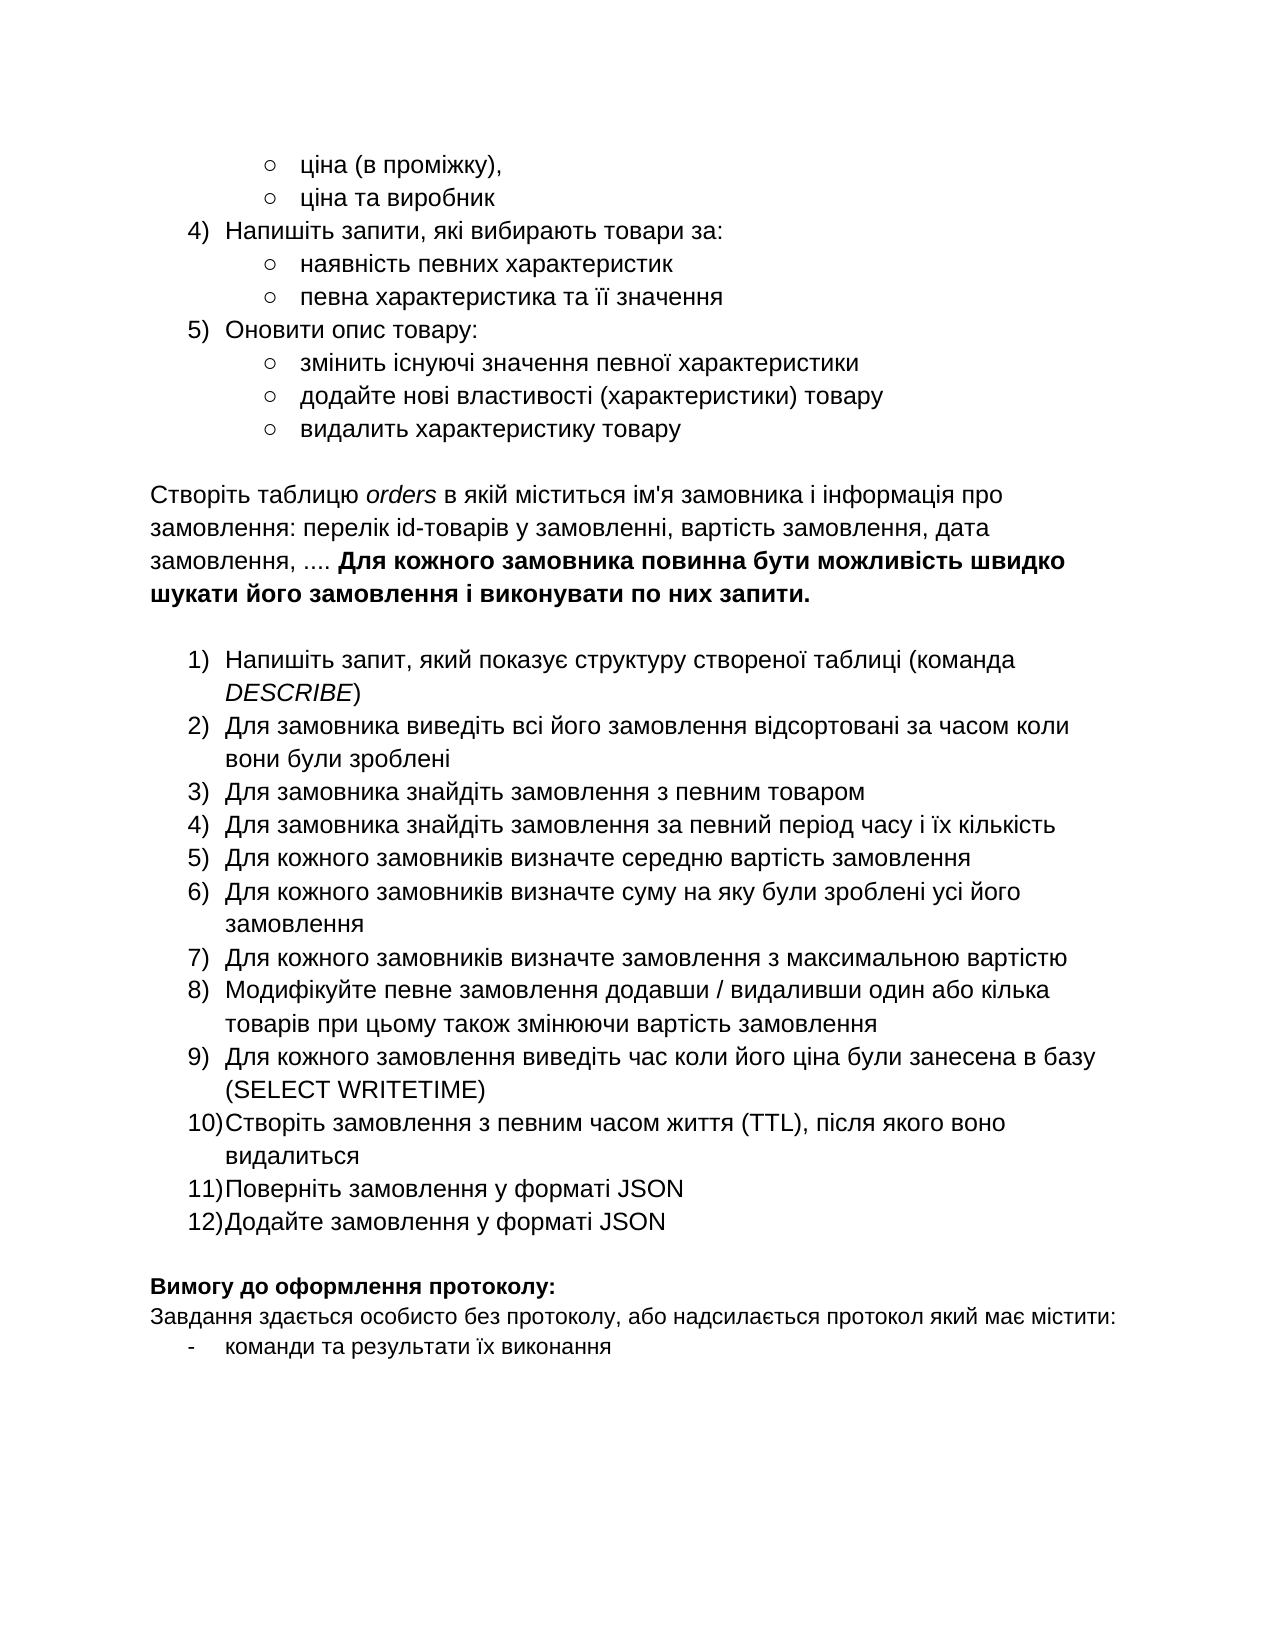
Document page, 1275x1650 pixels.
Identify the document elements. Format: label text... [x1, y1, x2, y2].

list Для кожного замовників визначте середню вартість замовлення [187, 843, 1125, 872]
list Оновити опис товару: [187, 315, 1125, 344]
list змінить існуючі значення певної характеристики [262, 348, 1125, 377]
list Напишіть запити, які вибирають товари за: [187, 216, 1125, 245]
list Створіть замовлення з певним часом життя (TTL), після якого воно видалиться [187, 1108, 1125, 1169]
list Напишіть запит, який показує структуру створеної таблиці (команда DESCRIBE) [187, 645, 1125, 707]
list Для замовника знайдіть замовлення за певний період часу і їх кількість [187, 810, 1125, 839]
text Створіть таблицю orders в якій міститься ім'я замовника і інформація про замовлення: перелік id-товарів у замовленні, вартість замовлення, дата замовлення, .... Для кожного замовника повинна бути можливість швидко шукати його замовлення і виконувати по них запити. [150, 480, 1125, 608]
list Поверніть замовлення у форматі JSON [187, 1174, 1125, 1202]
list Для кожного замовників визначте суму на яку були зроблені усі його замовлення [187, 876, 1125, 938]
list наявність певних характеристик [262, 249, 1125, 278]
list Для кожного замовлення виведіть час коли його ціна були занесена в базу (SELECT WRITETIME) [187, 1042, 1125, 1103]
list Модифікуйте певне замовлення додавши / видаливши один або кілька товарів при цьому також змінюючи вартість замовлення [187, 976, 1125, 1037]
text Вимогу до оформлення протоколу: [150, 1273, 1125, 1299]
list ціна та виробник [262, 183, 1125, 212]
list команди та результати їх виконання [187, 1333, 1125, 1359]
list Додайте замовлення у форматі JSON [187, 1207, 1125, 1235]
list Для замовника знайдіть замовлення з певним товаром [187, 777, 1125, 806]
list певна характеристика та її значення [262, 282, 1125, 311]
list ціна (в проміжку), [262, 150, 1125, 179]
list Для замовника виведіть всі його замовлення відсортовані за часом коли вони були зроблені [187, 711, 1125, 773]
list Для кожного замовників визначте замовлення з максимальною вартістю [187, 942, 1125, 971]
list додайте нові властивості (характеристики) товару [262, 381, 1125, 410]
text Завдання здається особисто без протоколу, або надсилається протокол який має містити: [150, 1303, 1125, 1329]
list видалить характеристику товару [262, 414, 1125, 443]
